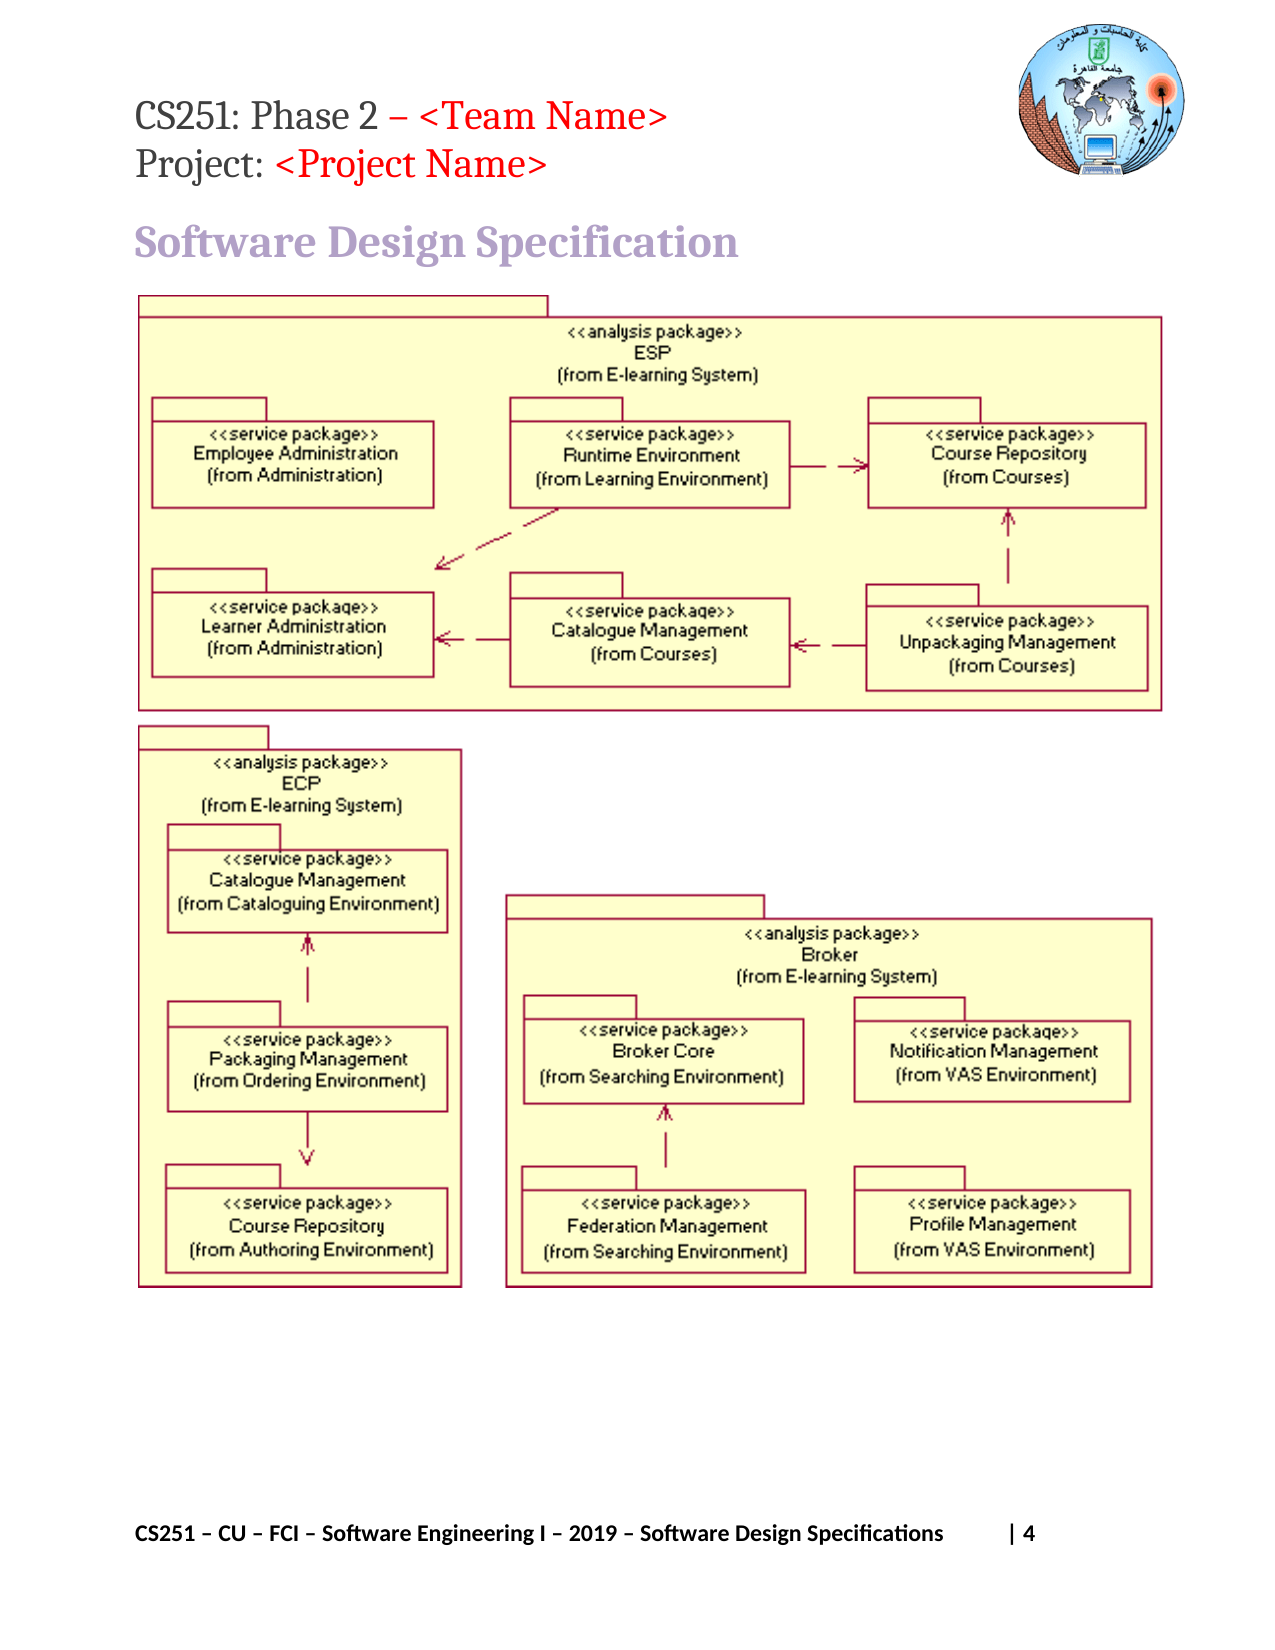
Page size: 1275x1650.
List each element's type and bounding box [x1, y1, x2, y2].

picture [1018, 24, 1186, 180]
picture [138, 295, 1163, 1288]
